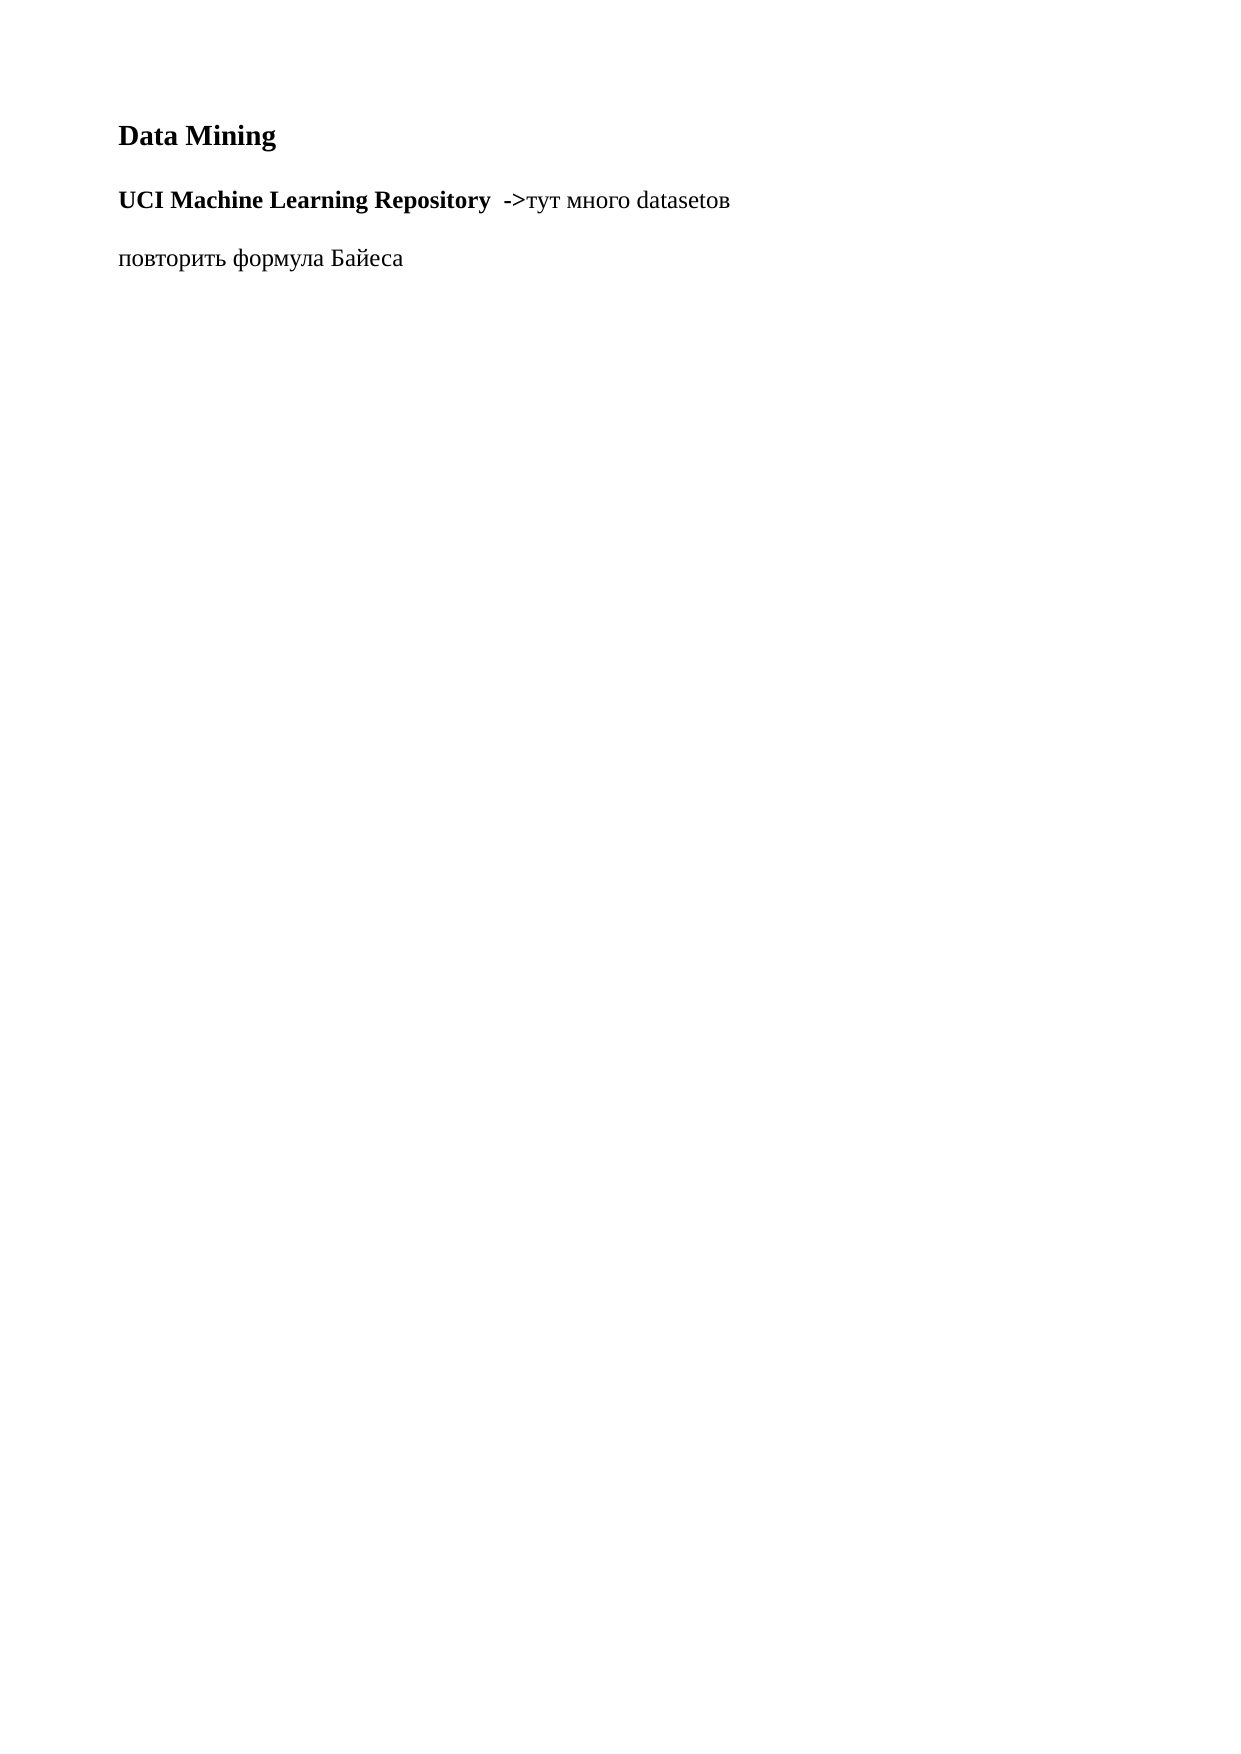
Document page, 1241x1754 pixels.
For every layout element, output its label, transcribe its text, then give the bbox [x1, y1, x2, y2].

text UCI Machine Learning Repository ->тут много datasetов [118, 185, 1122, 214]
text Data Mining [118, 118, 1122, 152]
text повторить формула Байеса [118, 243, 1122, 271]
